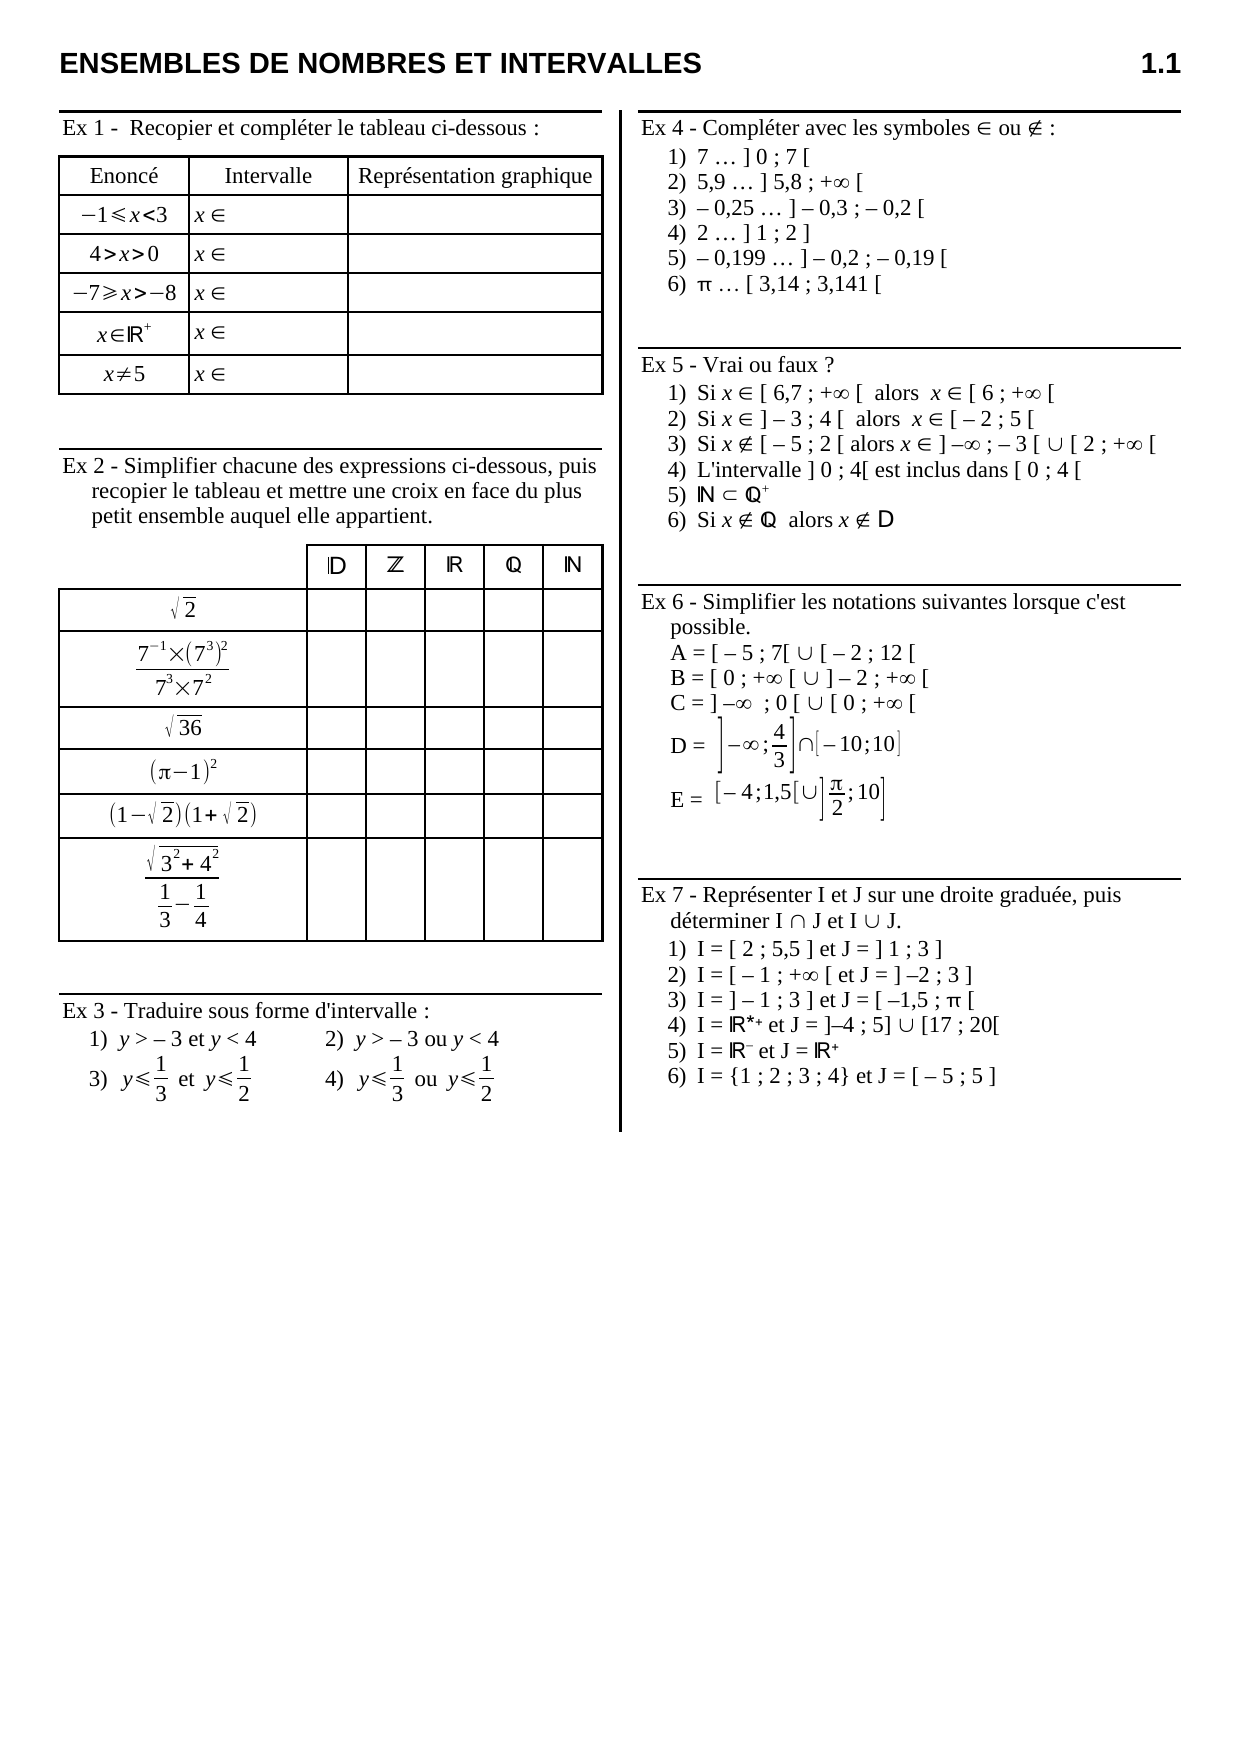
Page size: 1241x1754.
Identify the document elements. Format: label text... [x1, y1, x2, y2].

table_cell [60, 795, 306, 837]
table_cell [485, 708, 542, 748]
table_header ℚ [485, 546, 542, 588]
table_header [59, 544, 306, 588]
table_cell x ∈ [190, 235, 347, 272]
table_cell [367, 750, 424, 793]
table_cell [544, 795, 601, 837]
table_cell [349, 356, 601, 392]
list 2 … ] 1 ; 2 ] [667, 220, 1181, 245]
table_header Intervalle [190, 158, 347, 194]
table_cell [426, 795, 483, 837]
list I = [ 2 ; 5,5 ] et J = ] 1 ; 3 ] [667, 936, 1181, 962]
table_header Représentation graphique [349, 158, 601, 194]
table_cell [367, 590, 424, 630]
table_cell [426, 590, 483, 630]
table_cell [367, 708, 424, 748]
list I = ℝ*+ et J = ]–4 ; 5] ∪ [17 ; 20[ [667, 1012, 1181, 1038]
table_cell x ∈ [190, 274, 347, 311]
table_cell [308, 750, 365, 793]
list Simplifier chacune des expressions ci-dessous, puis recopier le tableau et mettre une croix en face du plus petit ensemble auquel elle appartient. [59, 450, 602, 532]
table_cell [60, 708, 306, 748]
table_cell [544, 750, 601, 793]
list – 0,199 … ] – 0,2 ; – 0,19 [ [667, 245, 1181, 271]
table_cell [60, 839, 306, 940]
table_cell [367, 632, 424, 706]
table_cell [60, 750, 306, 793]
table_cell [60, 590, 306, 630]
text 1) y > – 3 et y < 4 2) y > – 3 ou y < 4 [88, 1026, 602, 1052]
list Traduire sous forme d'intervalle : [59, 995, 602, 1026]
table_cell [426, 632, 483, 706]
table_cell [349, 196, 601, 233]
table_cell [60, 274, 188, 311]
list I = ] – 1 ; 3 ] et J = [ –1,5 ;  [ [667, 987, 1181, 1012]
table_cell [349, 235, 601, 272]
table_cell x ∈ [190, 313, 347, 353]
table_cell [60, 196, 188, 233]
list Si x ∈ ] – 3 ; 4 [ alors x ∈ [ – 2 ; 5 [ [667, 406, 1181, 431]
table_cell [544, 839, 601, 940]
list Recopier et compléter le tableau ci-dessous : [59, 113, 602, 144]
table_header ℕ [544, 546, 601, 588]
table_cell [367, 795, 424, 837]
list I = ℝ– et J = ℝ+ [667, 1038, 1181, 1063]
table_cell [544, 708, 601, 748]
table_cell [485, 590, 542, 630]
table_cell [485, 632, 542, 706]
list Simplifier les notations suivantes lorsque c'est possible. A = [ – 5 ; 7[ ∪ [ – 2 ; 12 [ B = [ 0 ; +∞ [ ∪ ] – 2 ; +∞ [ C = ] –∞ ; 0 [ ∪ [ 0 ; +∞ [ D = E = [638, 586, 1181, 827]
table_cell x ∈ [190, 196, 347, 233]
table_cell [60, 356, 188, 392]
list 7 … ] 0 ; 7 [ [667, 144, 1181, 169]
table_cell [485, 839, 542, 940]
table_cell [60, 632, 306, 706]
list I = {1 ; 2 ; 3 ; 4} et J = [ – 5 ; 5 ] [667, 1063, 1181, 1089]
table_cell [426, 708, 483, 748]
list Compléter avec les symboles ∈ ou ∉ : [638, 113, 1181, 144]
table_header ℝ [426, 546, 483, 588]
table_cell [349, 274, 601, 311]
list Vrai ou faux ? [638, 349, 1181, 380]
table_header ℤ [367, 546, 424, 588]
table_cell [544, 590, 601, 630]
table_cell [349, 313, 601, 353]
table_cell x ∈ [190, 356, 347, 392]
list  … [ 3,14 ; 3,141 [ [667, 271, 1181, 296]
list – 0,25 … ] – 0,3 ; – 0,2 [ [667, 194, 1181, 220]
list I = [ – 1 ; +∞ [ et J = ] –2 ; 3 ] [667, 962, 1181, 987]
table_cell [60, 235, 188, 272]
table_cell [308, 839, 365, 940]
table_cell [485, 750, 542, 793]
text ensembles de nombres et Intervalles 1.1 [59, 47, 1181, 80]
table_cell [308, 632, 365, 706]
table_header [308, 546, 365, 588]
list Représenter I et J sur une droite graduée, puis déterminer I ∩ J et I ∪ J. [638, 880, 1181, 936]
table_header Enoncé [60, 158, 188, 194]
table_cell [426, 750, 483, 793]
list Si x ∉ [ – 5 ; 2 [ alors x ∈ ] –∞ ; – 3 [ ∪ [ 2 ; +∞ [ [667, 431, 1181, 457]
list Si x ∉ ℚ alors x ∉ D [667, 507, 1181, 533]
list 5,9 … ] 5,8 ; +∞ [ [667, 169, 1181, 194]
table_cell [485, 795, 542, 837]
list ℕ ⊂ ℚ+ [667, 482, 1181, 507]
list Si x ∈ [ 6,7 ; +∞ [ alors x ∈ [ 6 ; +∞ [ [667, 380, 1181, 406]
table_cell [60, 313, 188, 353]
table_cell [308, 590, 365, 630]
table_cell [367, 839, 424, 940]
table_cell [426, 839, 483, 940]
table_cell [308, 795, 365, 837]
list L'intervalle ] 0 ; 4[ est inclus dans [ 0 ; 4 [ [667, 457, 1181, 482]
text 3) 4) [88, 1052, 602, 1106]
table_cell [308, 708, 365, 748]
table_cell [544, 632, 601, 706]
